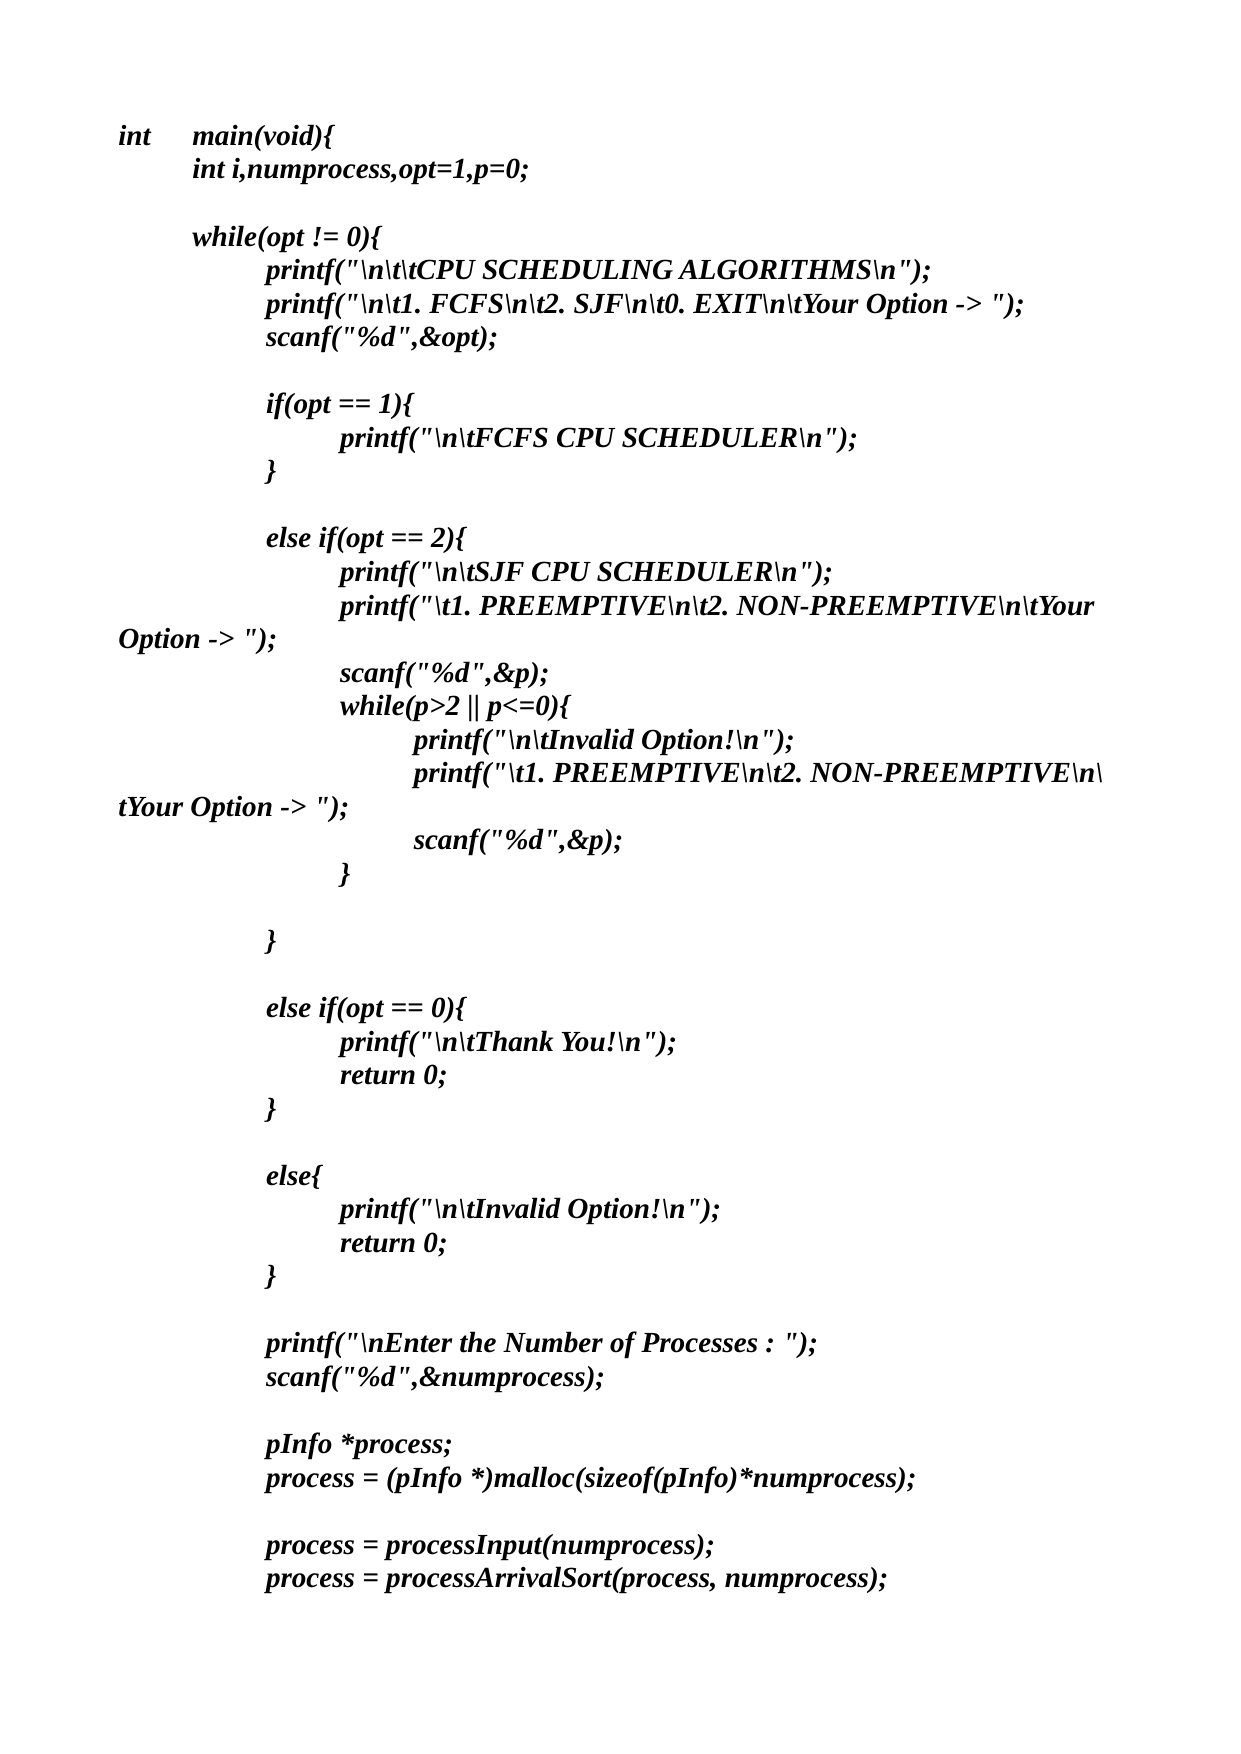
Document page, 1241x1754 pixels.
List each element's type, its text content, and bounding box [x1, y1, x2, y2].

text printf("\nEnter the Number of Processes : "); [118, 1326, 1122, 1359]
text } [118, 1258, 1122, 1292]
text while(p>2 || p<=0){ [118, 688, 1122, 722]
text while(opt != 0){ [118, 219, 1122, 252]
text else if(opt == 0){ [118, 990, 1122, 1024]
text } [118, 856, 1122, 889]
text printf("\n\t1. FCFS\n\t2. SJF\n\t0. EXIT\n\tYour Option -> "); [118, 286, 1122, 319]
text scanf("%d",&p); [118, 655, 1122, 688]
text } [118, 1091, 1122, 1124]
text int main(void){ [118, 118, 1122, 152]
text scanf("%d",&opt); [118, 319, 1122, 353]
text process = (pInfo *)malloc(sizeof(pInfo)*numprocess); [118, 1460, 1122, 1493]
text pInfo *process; [118, 1426, 1122, 1460]
text printf("\n\tThank You!\n"); [118, 1024, 1122, 1057]
text printf("\n\tSJF CPU SCHEDULER\n"); [118, 554, 1122, 588]
text int i,numprocess,opt=1,p=0; [118, 152, 1122, 185]
text return 0; [118, 1057, 1122, 1091]
text } [118, 453, 1122, 487]
text process = processInput(numprocess); [118, 1527, 1122, 1560]
text printf("\n\tInvalid Option!\n"); [118, 1191, 1122, 1225]
text printf("\n\tInvalid Option!\n"); [118, 722, 1122, 755]
text if(opt == 1){ [118, 386, 1122, 420]
text else{ [118, 1158, 1122, 1191]
text printf("\n\t\tCPU SCHEDULING ALGORITHMS\n"); [118, 252, 1122, 286]
text scanf("%d",&p); [118, 822, 1122, 856]
text scanf("%d",&numprocess); [118, 1359, 1122, 1393]
text else if(opt == 2){ [118, 521, 1122, 554]
text printf("\t1. PREEMPTIVE\n\t2. NON-PREEMPTIVE\n\tYour Option -> "); [118, 588, 1122, 655]
text printf("\t1. PREEMPTIVE\n\t2. NON-PREEMPTIVE\n\tYour Option -> "); [118, 755, 1122, 822]
text printf("\n\tFCFS CPU SCHEDULER\n"); [118, 420, 1122, 453]
text } [118, 923, 1122, 957]
text process = processArrivalSort(process, numprocess); [118, 1560, 1122, 1594]
text return 0; [118, 1225, 1122, 1258]
